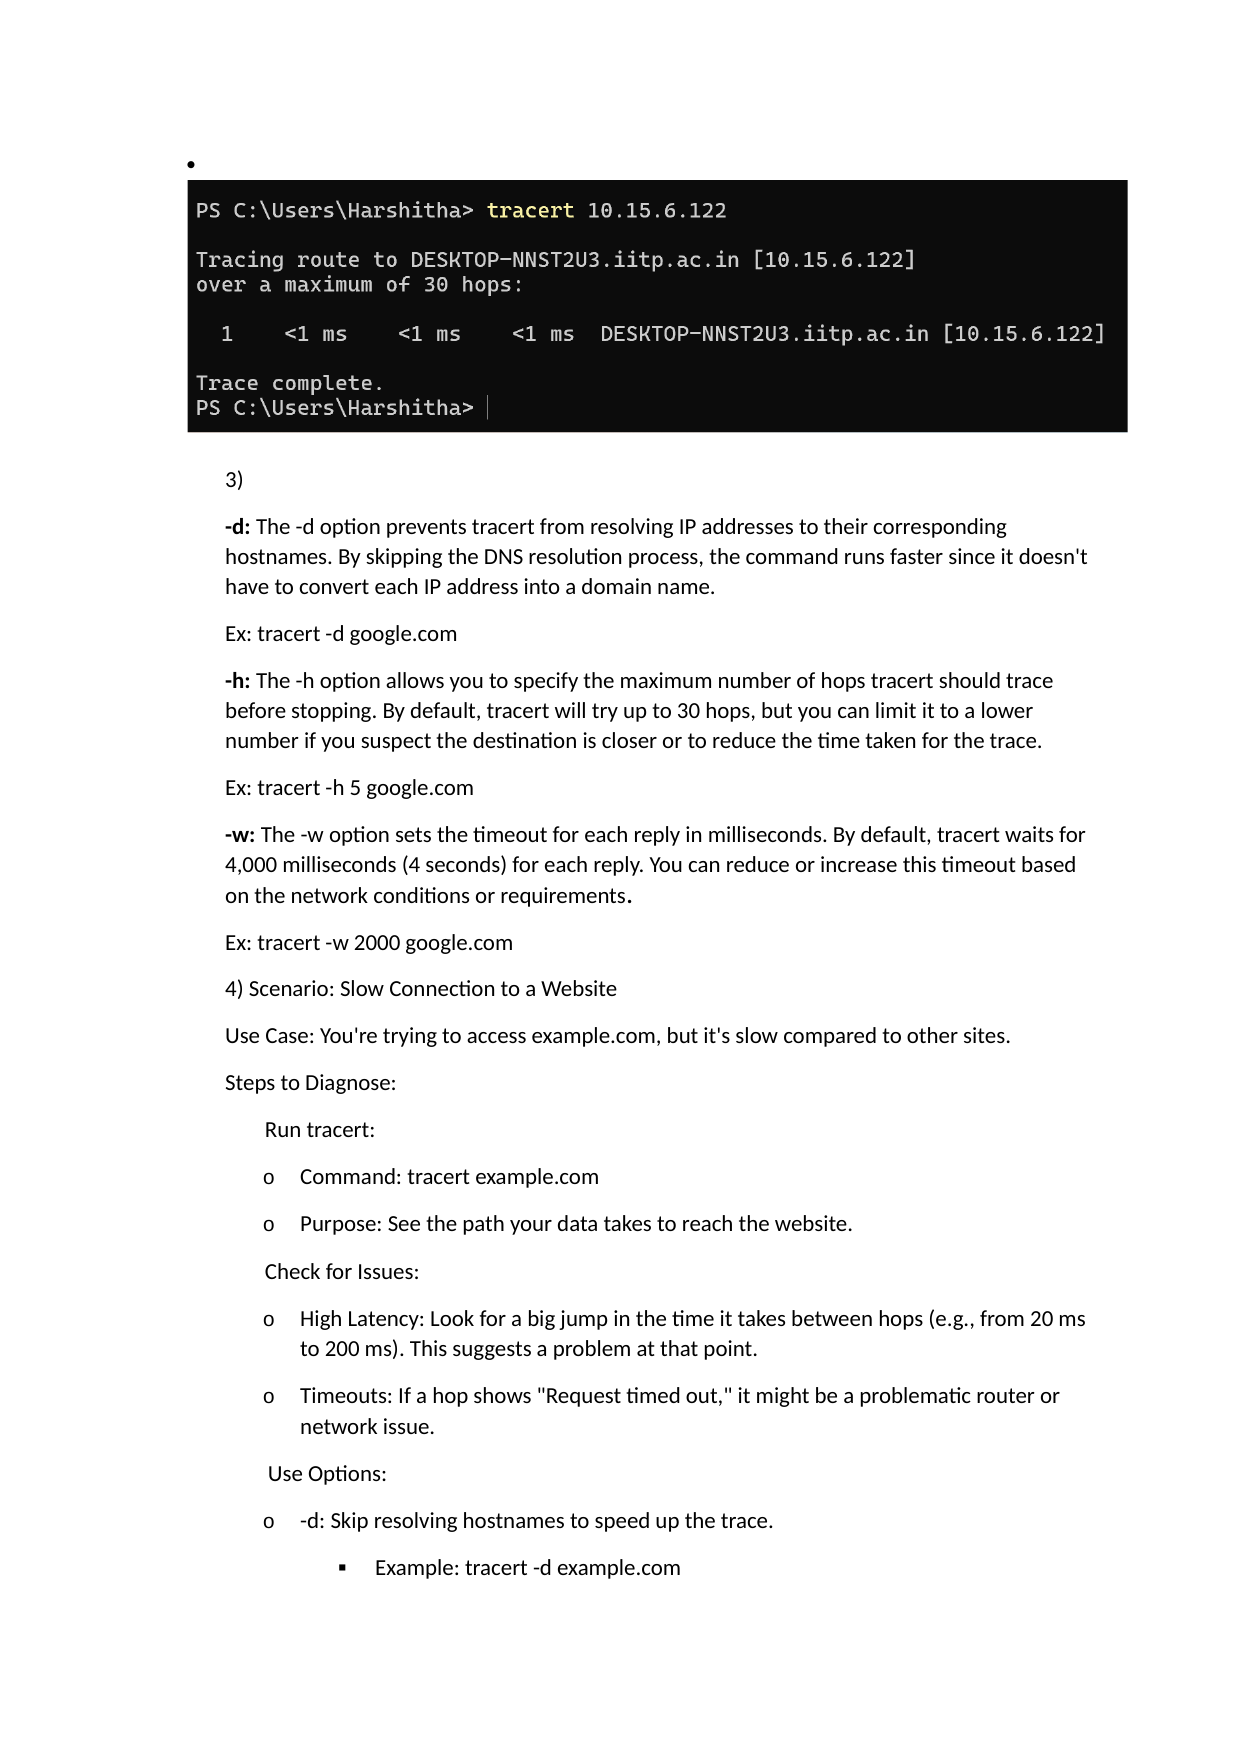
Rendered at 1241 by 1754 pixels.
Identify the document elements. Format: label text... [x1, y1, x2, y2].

list Purpose: See the path your data takes to reach the website. [262, 1209, 1090, 1238]
text Use Case: You're trying to access example.com, but it's slow compared to other sites. [225, 1021, 1090, 1049]
text Check for Issues: [187, 1257, 1090, 1285]
list 3) [225, 465, 1090, 493]
list High Latency: Look for a big jump in the time it takes between hops (e.g., from 20 ms to 200 ms). This suggests a problem at that point. [262, 1304, 1090, 1362]
text -h: The -h option allows you to specify the maximum number of hops tracert should trace before stopping. By default, tracert will try up to 30 hops, but you can limit it to a lower number if you suspect the destination is closer or to reduce the time taken for the trace. [225, 666, 1090, 755]
list Timeouts: If a hop shows "Request timed out," it might be a problematic router or network issue. [262, 1381, 1090, 1440]
picture [187, 180, 1128, 433]
list Example: tracert -d example.com [337, 1553, 1090, 1581]
list Command: tracert example.com [262, 1162, 1090, 1191]
text -w: The -w option sets the timeout for each reply in milliseconds. By default, tracert waits for 4,000 milliseconds (4 seconds) for each reply. You can reduce or increase this timeout based on the network conditions or requirements. [225, 820, 1090, 909]
text 4) Scenario: Slow Connection to a Website [225, 974, 1090, 1003]
text -d: The -d option prevents tracert from resolving IP addresses to their corresponding hostnames. By skipping the DNS resolution process, the command runs faster since it doesn't have to convert each IP address into a domain name. [225, 512, 1090, 601]
text Steps to Diagnose: [225, 1068, 1090, 1096]
text Run tracert: [187, 1115, 1090, 1143]
text Ex: tracert -d google.com [225, 619, 1090, 647]
list -d: Skip resolving hostnames to speed up the trace. [262, 1506, 1090, 1534]
text Use Options: [165, 1459, 1090, 1487]
text Ex: tracert -h 5 google.com [225, 773, 1090, 802]
text Ex: tracert -w 2000 google.com [225, 928, 1090, 956]
